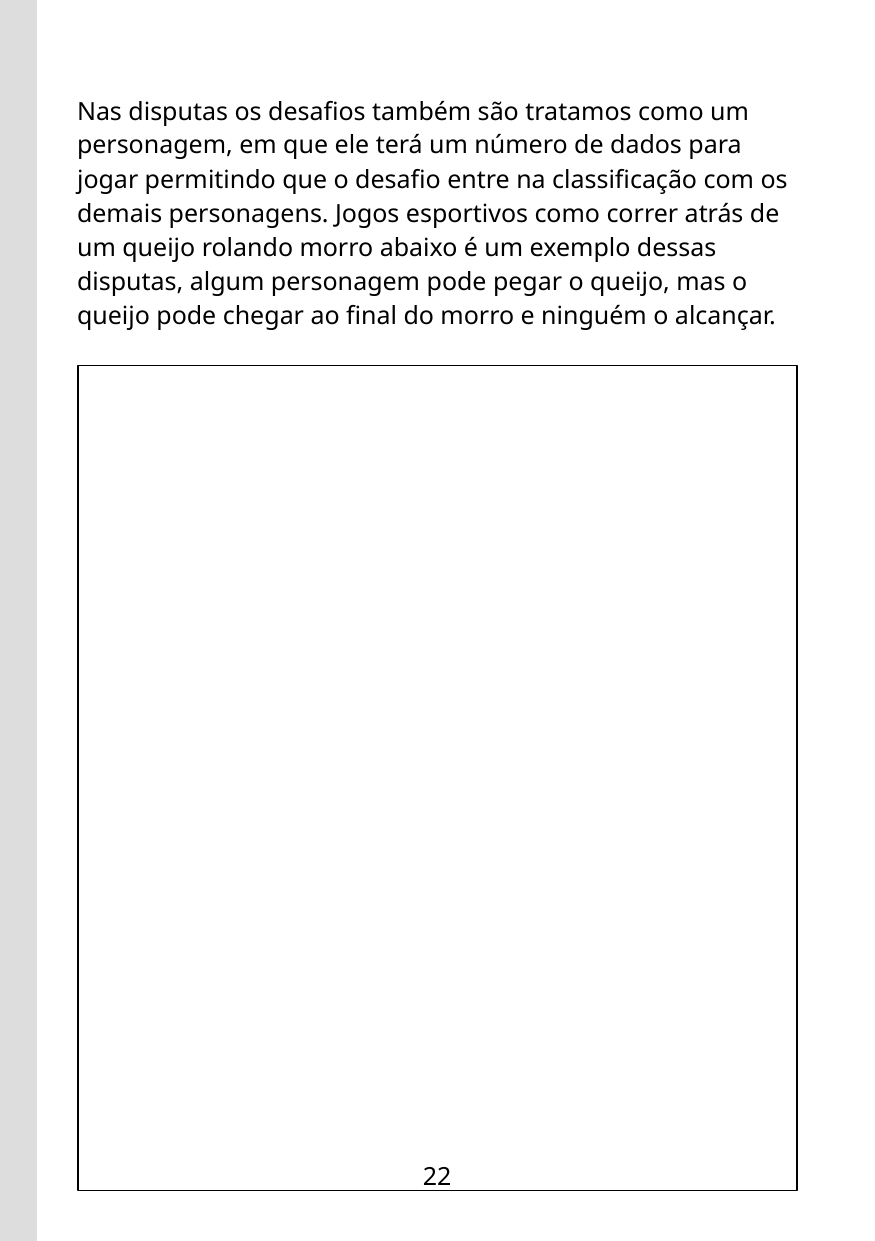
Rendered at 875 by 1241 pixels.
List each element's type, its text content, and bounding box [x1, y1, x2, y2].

text Nas disputas os desafios também são tratamos como um personagem, em que ele terá um número de dados para jogar permitindo que o desafio entre na classificação com os demais personagens. Jogos esportivos como correr atrás de um queijo rolando morro abaixo é um exemplo dessas disputas, algum personagem pode pegar o queijo, mas o queijo pode chegar ao final do morro e ninguém o alcançar. [77, 93, 797, 332]
